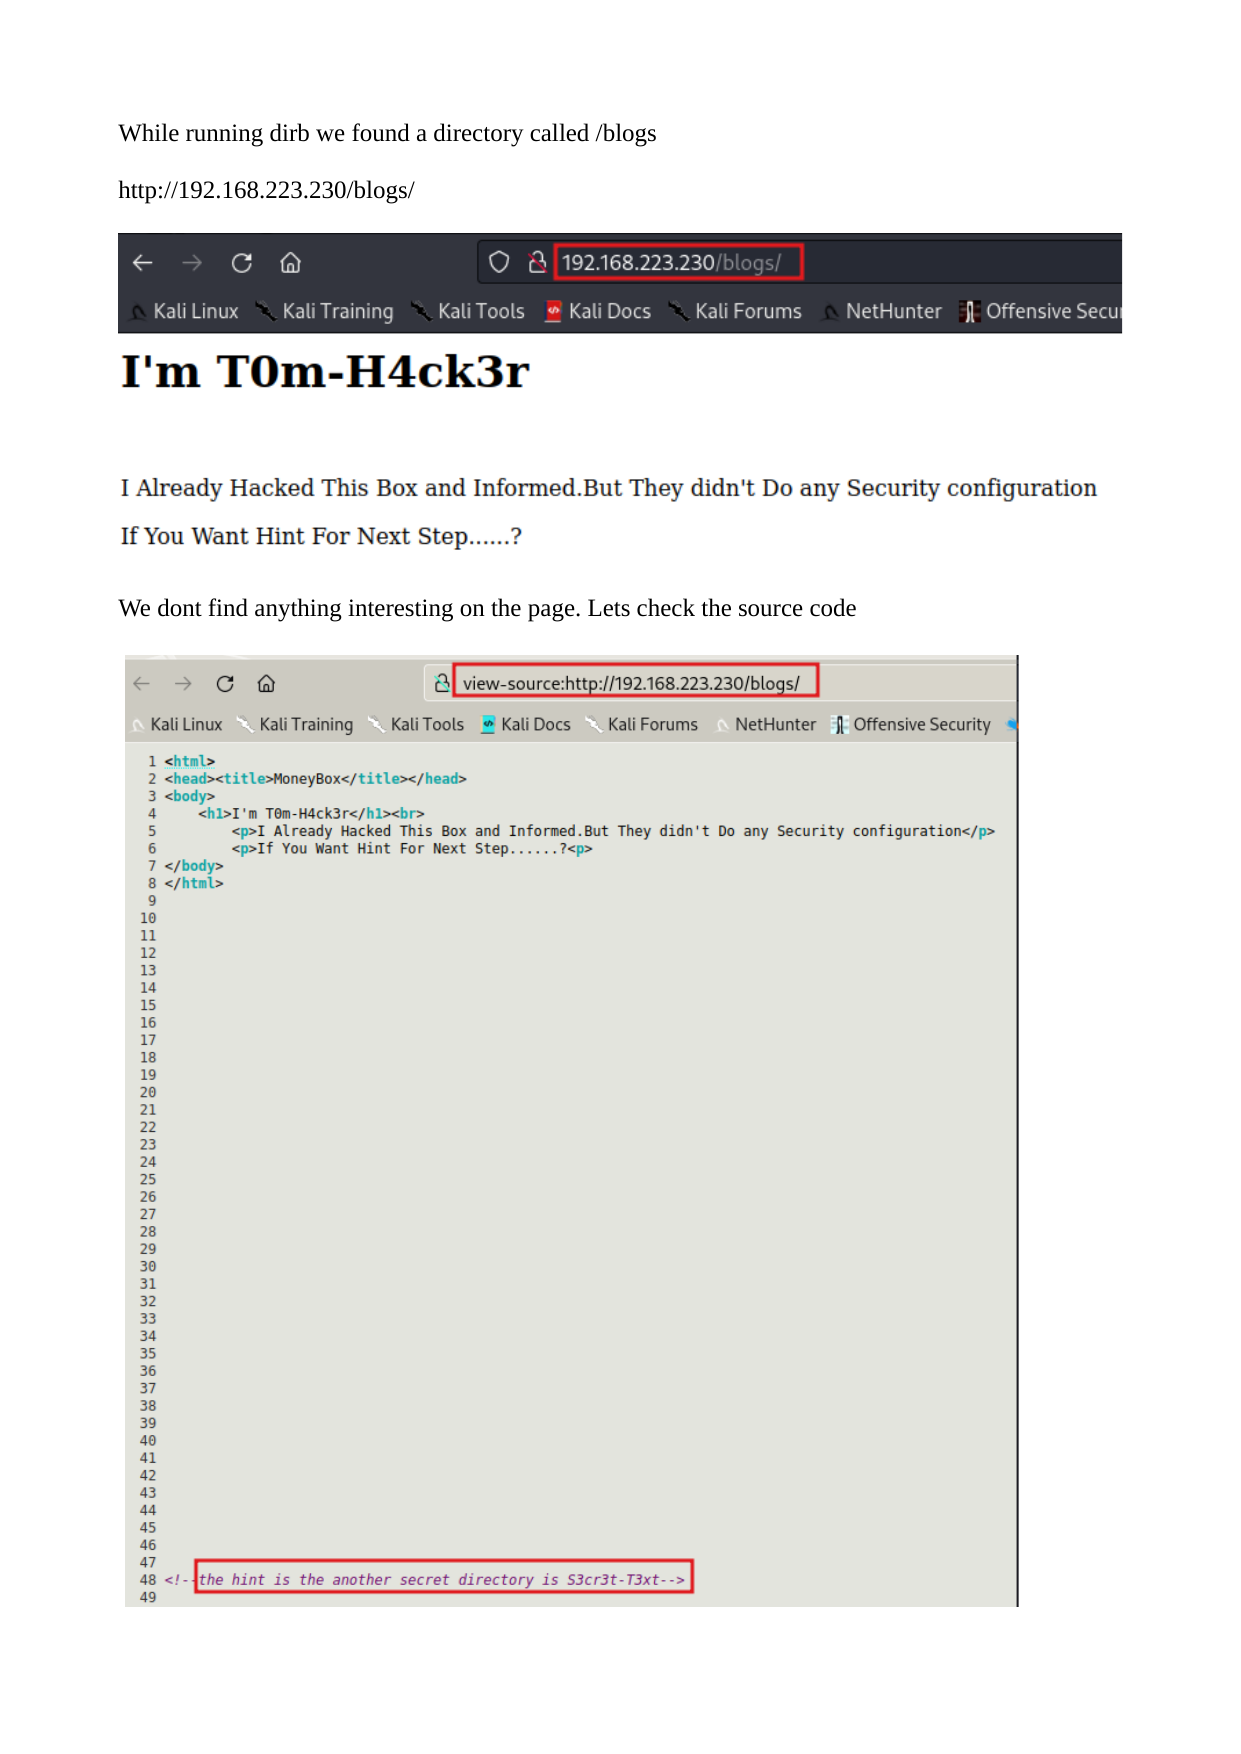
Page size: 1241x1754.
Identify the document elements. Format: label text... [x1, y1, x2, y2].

text We dont find anything interesting on the page. Lets check the source code [118, 593, 1122, 622]
picture [118, 233, 1123, 565]
text While running dirb we found a directory called /blogs [118, 118, 1122, 147]
text http://192.168.223.230/blogs/ [118, 176, 1122, 204]
picture [125, 655, 1019, 1607]
